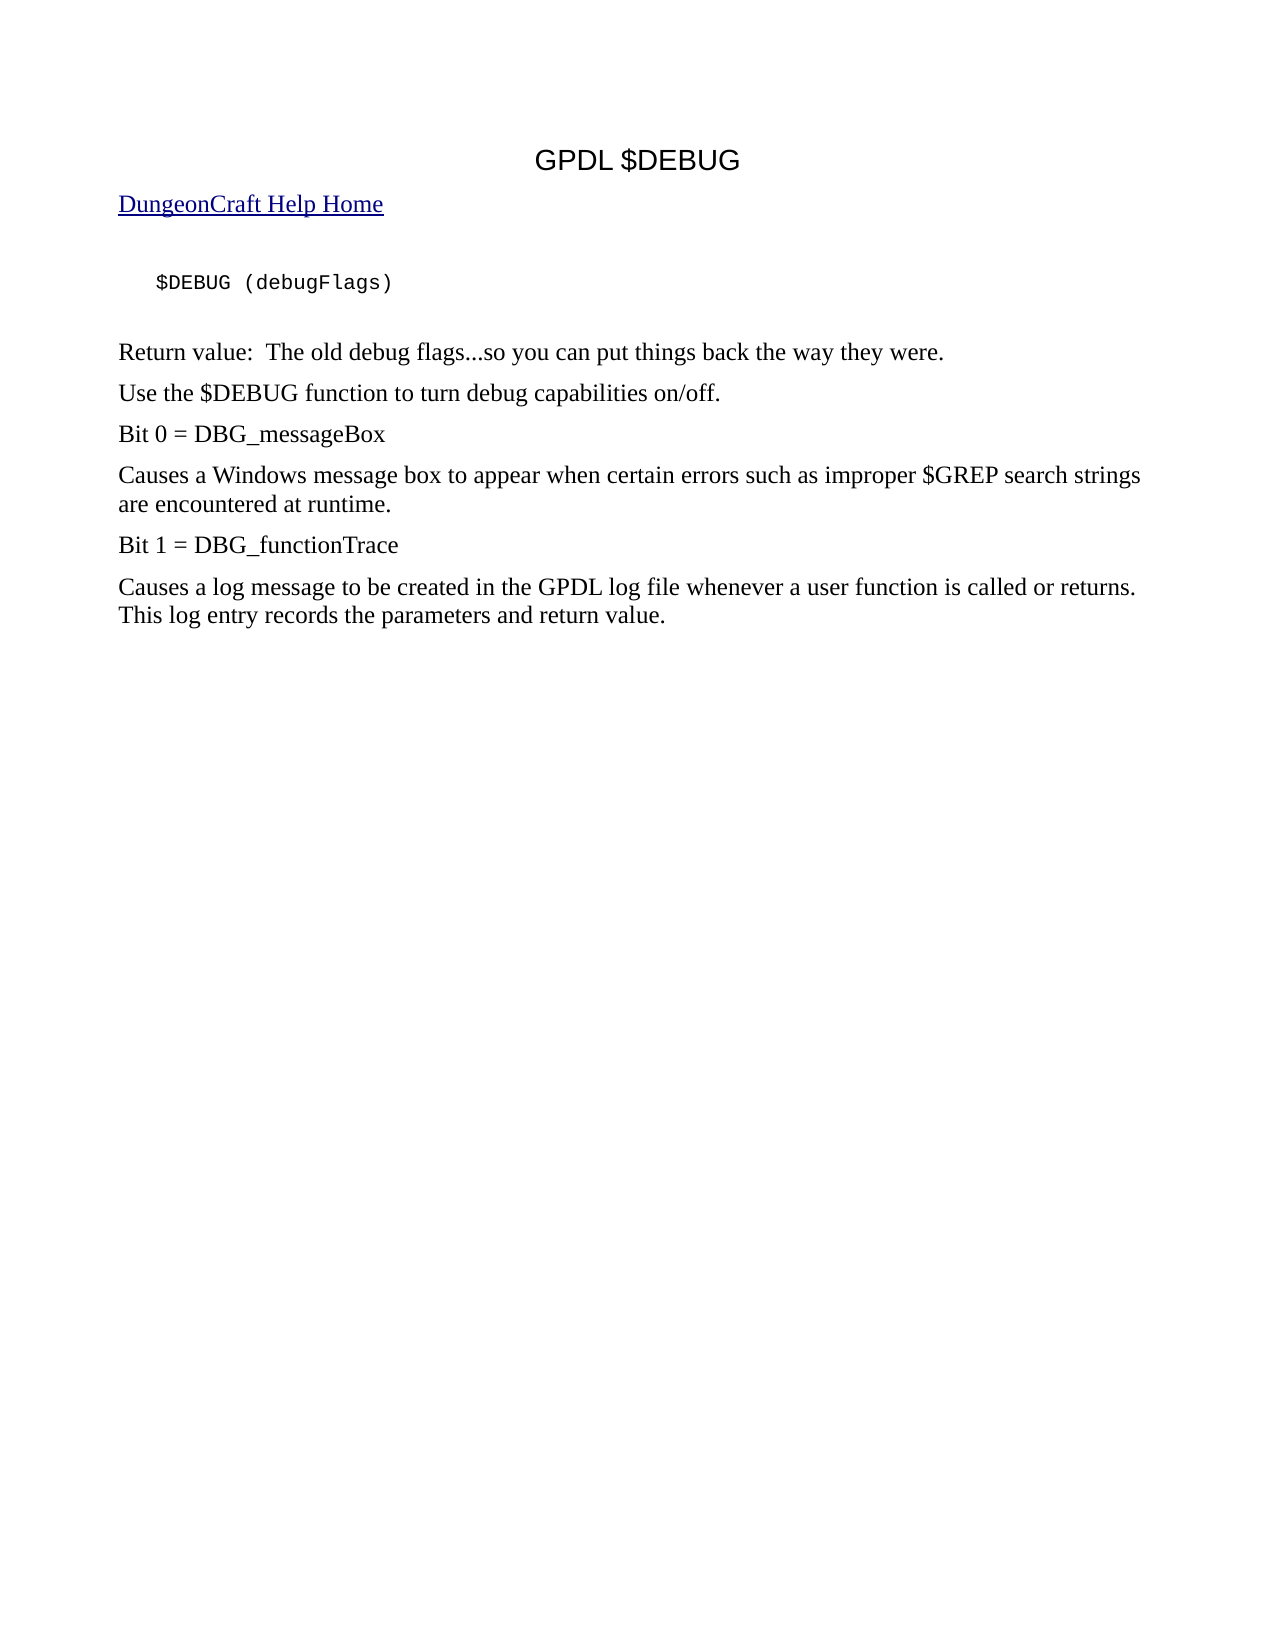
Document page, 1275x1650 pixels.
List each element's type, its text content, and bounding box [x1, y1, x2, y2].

text $DEBUG (debugFlags) [118, 272, 1157, 295]
subtitle GPDL $DEBUG [118, 143, 1157, 177]
text Return value: The old debug flags...so you can put things back the way they were. [118, 337, 1157, 365]
text Bit 0 = DBG_messageBox [118, 419, 1157, 448]
text Causes a log message to be created in the GPDL log file whenever a user function is called or returns. This log entry records the parameters and return value. [118, 572, 1157, 629]
text Causes a Windows message box to appear when certain errors such as improper $GREP search strings are encountered at runtime. [118, 460, 1157, 518]
text Use the $DEBUG function to turn debug capabilities on/off. [118, 378, 1157, 407]
text Bit 1 = DBG_functionTrace [118, 530, 1157, 559]
text DungeonCraft Help Home [118, 189, 1157, 218]
